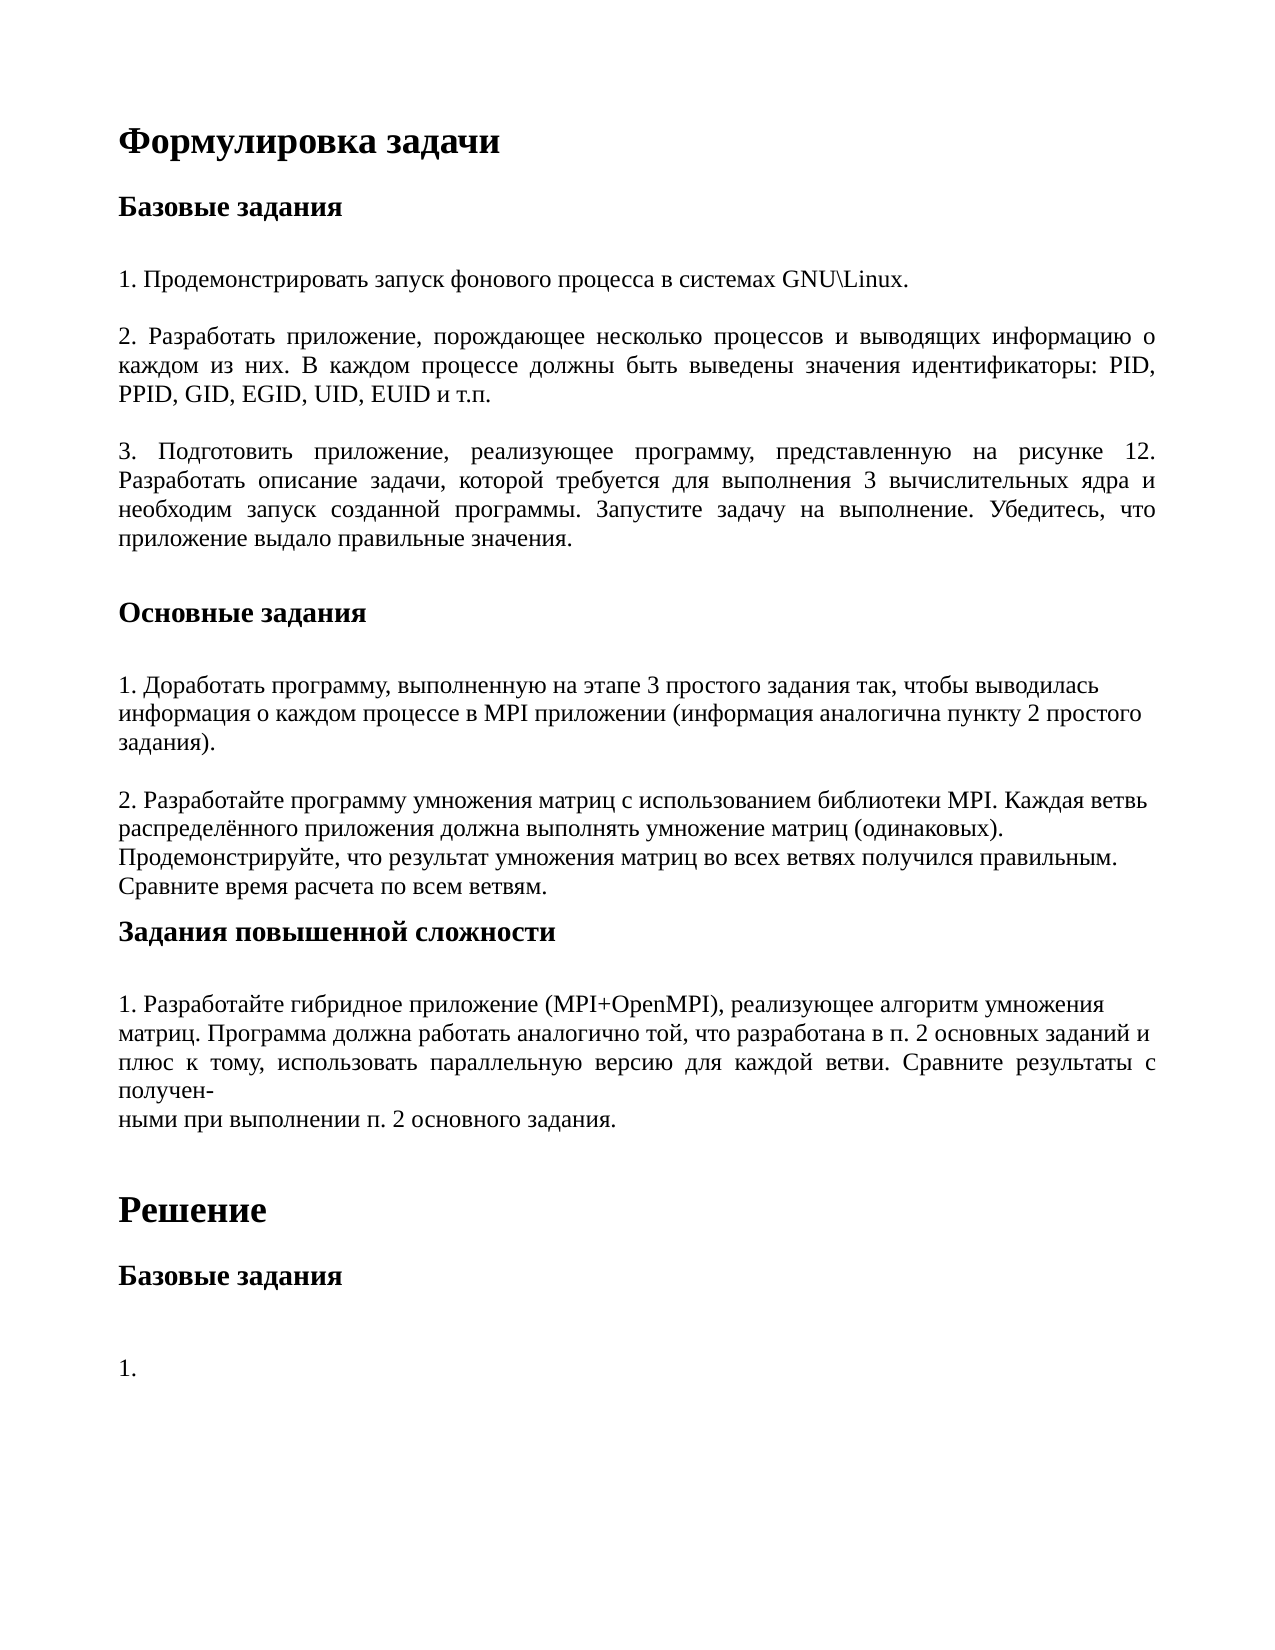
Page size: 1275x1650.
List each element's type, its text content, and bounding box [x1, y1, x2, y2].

subtitle Базовые задания [118, 189, 1157, 223]
subtitle Формулировка задачи [118, 118, 1157, 162]
text 1. Доработать программу, выполненную на этапе 3 простого задания так, чтобы выводилась информация о каждом процессе в MPI приложении (информация аналогична пункту 2 простого задания). [118, 670, 1157, 756]
text 3. Подготовить приложение, реализующее программу, представленную на рисунке 12. Разработать описание задачи, которой требуется для выполнения 3 вычислительных ядра и необходим запуск созданной программы. Запустите задачу на выполнение. Убедитесь, что приложение выдало правильные значения. [118, 436, 1157, 551]
subtitle Базовые задания [118, 1257, 1157, 1291]
text плюс к тому, использовать параллельную версию для каждой ветви. Сравните результаты с получен- [118, 1047, 1157, 1104]
text 1. [118, 1353, 1157, 1382]
subtitle Основные задания [118, 595, 1157, 628]
text 1. Разработайте гибридное приложение (MPI+OpenMPI), реализующее алгоритм умножения [118, 989, 1157, 1018]
text матриц. Программа должна работать аналогично той, что разработана в п. 2 основных заданий и [118, 1018, 1157, 1047]
text 1. Продемонстрировать запуск фонового процесса в системах GNU\Linux. [118, 264, 1157, 293]
text 2. Разработать приложение, порождающее несколько процессов и выводящих информацию о каждом из них. В каждом процессе должны быть выведены значения идентификаторы: PID, PPID, GID, EGID, UID, EUID и т.п. [118, 321, 1157, 408]
subtitle Решение [118, 1187, 1157, 1230]
text ными при выполнении п. 2 основного задания. [118, 1104, 1157, 1133]
subtitle Задания повышенной сложности [118, 914, 1157, 948]
text 2. Разработайте программу умножения матриц с использованием библиотеки MPI. Каждая ветвь распределённого приложения должна выполнять умножение матриц (одинаковых). Продемонстрируйте, что результат умножения матриц во всех ветвях получился правильным. Сравните время расчета по всем ветвям. [118, 785, 1157, 900]
